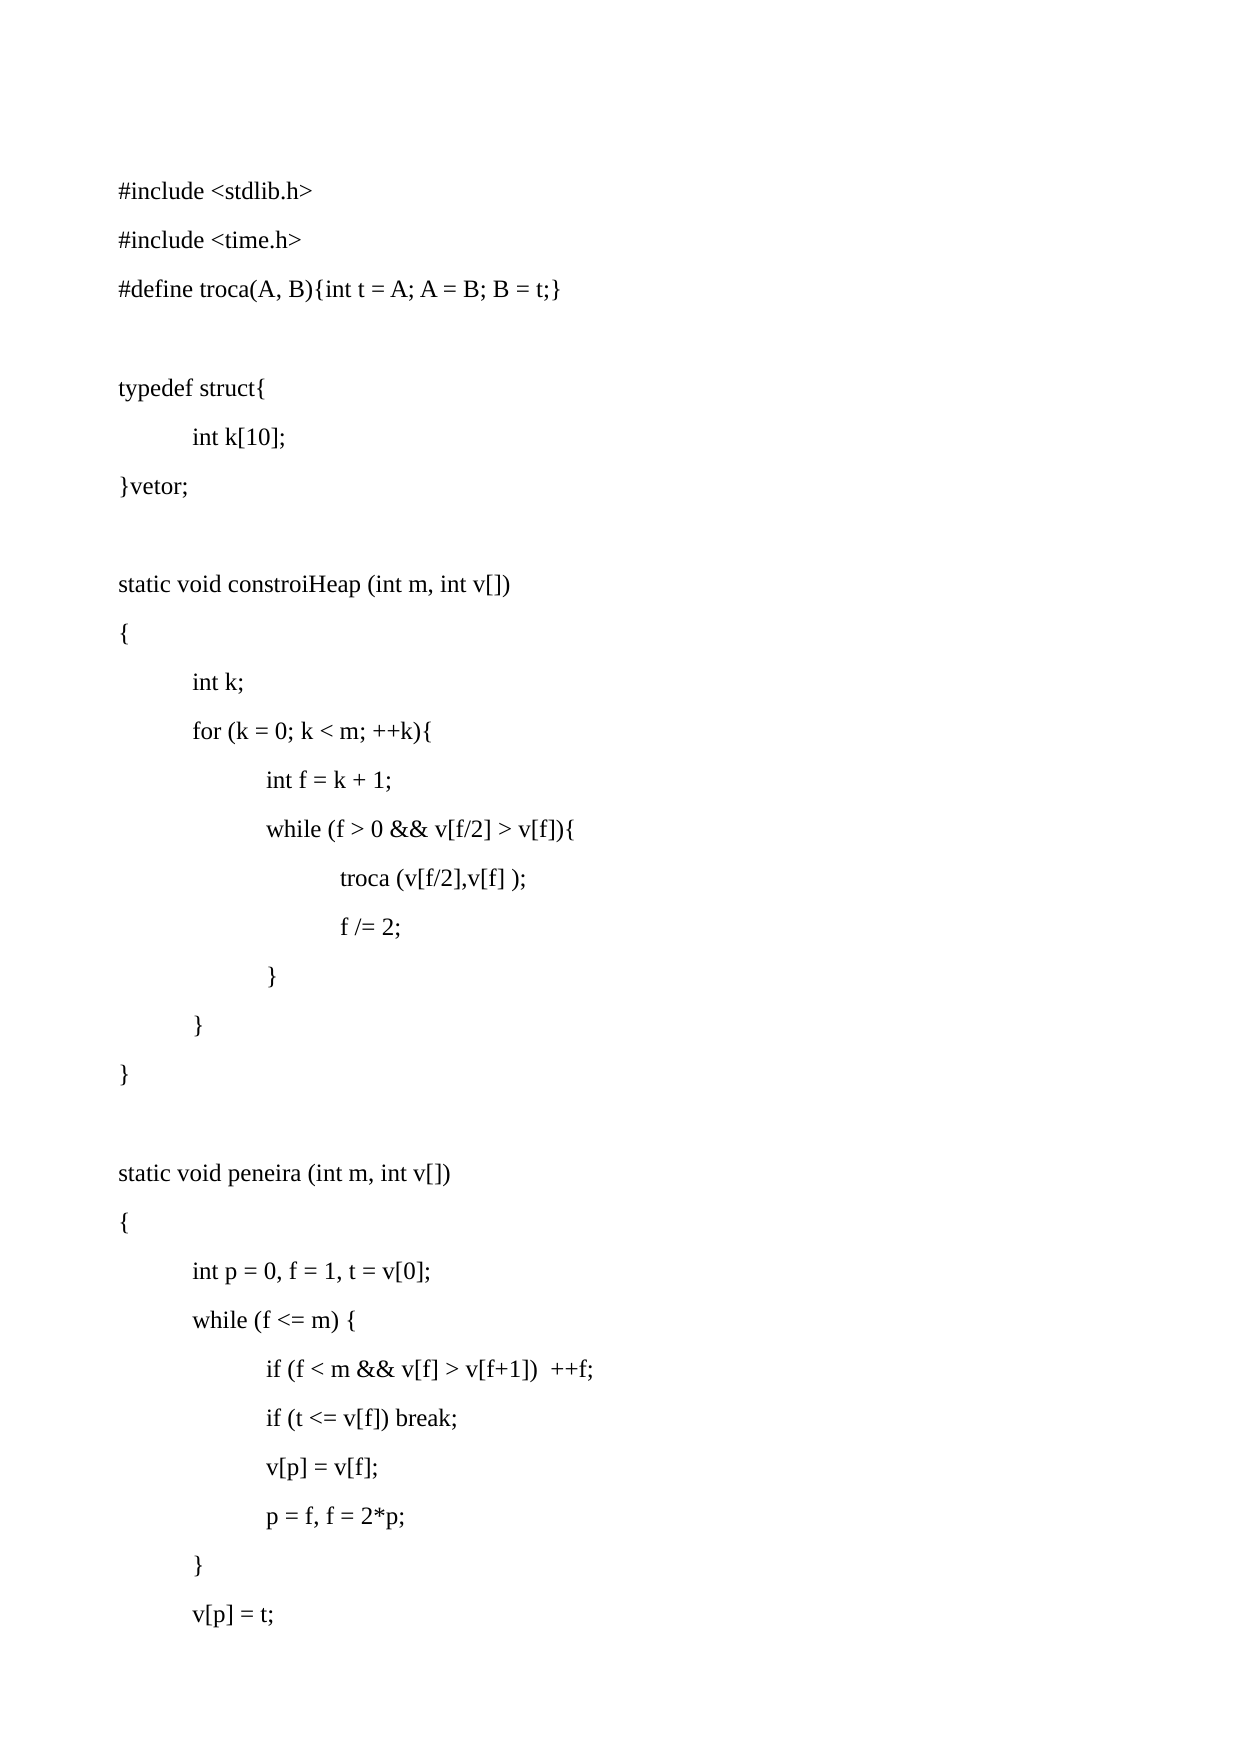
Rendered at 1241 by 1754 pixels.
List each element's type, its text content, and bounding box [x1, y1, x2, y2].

text #include <stdlib.h> [118, 176, 1122, 205]
text typedef struct{ [118, 373, 1122, 401]
text static void constroiHeap (int m, int v[]) [118, 569, 1122, 598]
text } [118, 1059, 1122, 1088]
text }vetor; [118, 471, 1122, 499]
text #define troca(A, B){int t = A; A = B; B = t;} [118, 274, 1122, 303]
text if (t <= v[f]) break; [118, 1403, 1122, 1432]
text p = f, f = 2*p; [118, 1501, 1122, 1530]
text if (f < m && v[f] > v[f+1]) ++f; [118, 1354, 1122, 1383]
text while (f <= m) { [118, 1305, 1122, 1333]
text v[p] = v[f]; [118, 1452, 1122, 1481]
text troca (v[f/2],v[f] ); [118, 863, 1122, 892]
text { [118, 1207, 1122, 1235]
text int p = 0, f = 1, t = v[0]; [118, 1256, 1122, 1284]
text int k[10]; [118, 422, 1122, 450]
text v[p] = t; [118, 1599, 1122, 1628]
text int f = k + 1; [118, 765, 1122, 794]
text } [118, 1550, 1122, 1579]
text while (f > 0 && v[f/2] > v[f]){ [118, 814, 1122, 843]
text static void peneira (int m, int v[]) [118, 1158, 1122, 1186]
text f /= 2; [118, 912, 1122, 941]
text } [118, 961, 1122, 990]
text { [118, 618, 1122, 647]
text int k; [118, 667, 1122, 696]
text for (k = 0; k < m; ++k){ [118, 716, 1122, 745]
text } [118, 1010, 1122, 1039]
text #include <time.h> [118, 225, 1122, 254]
